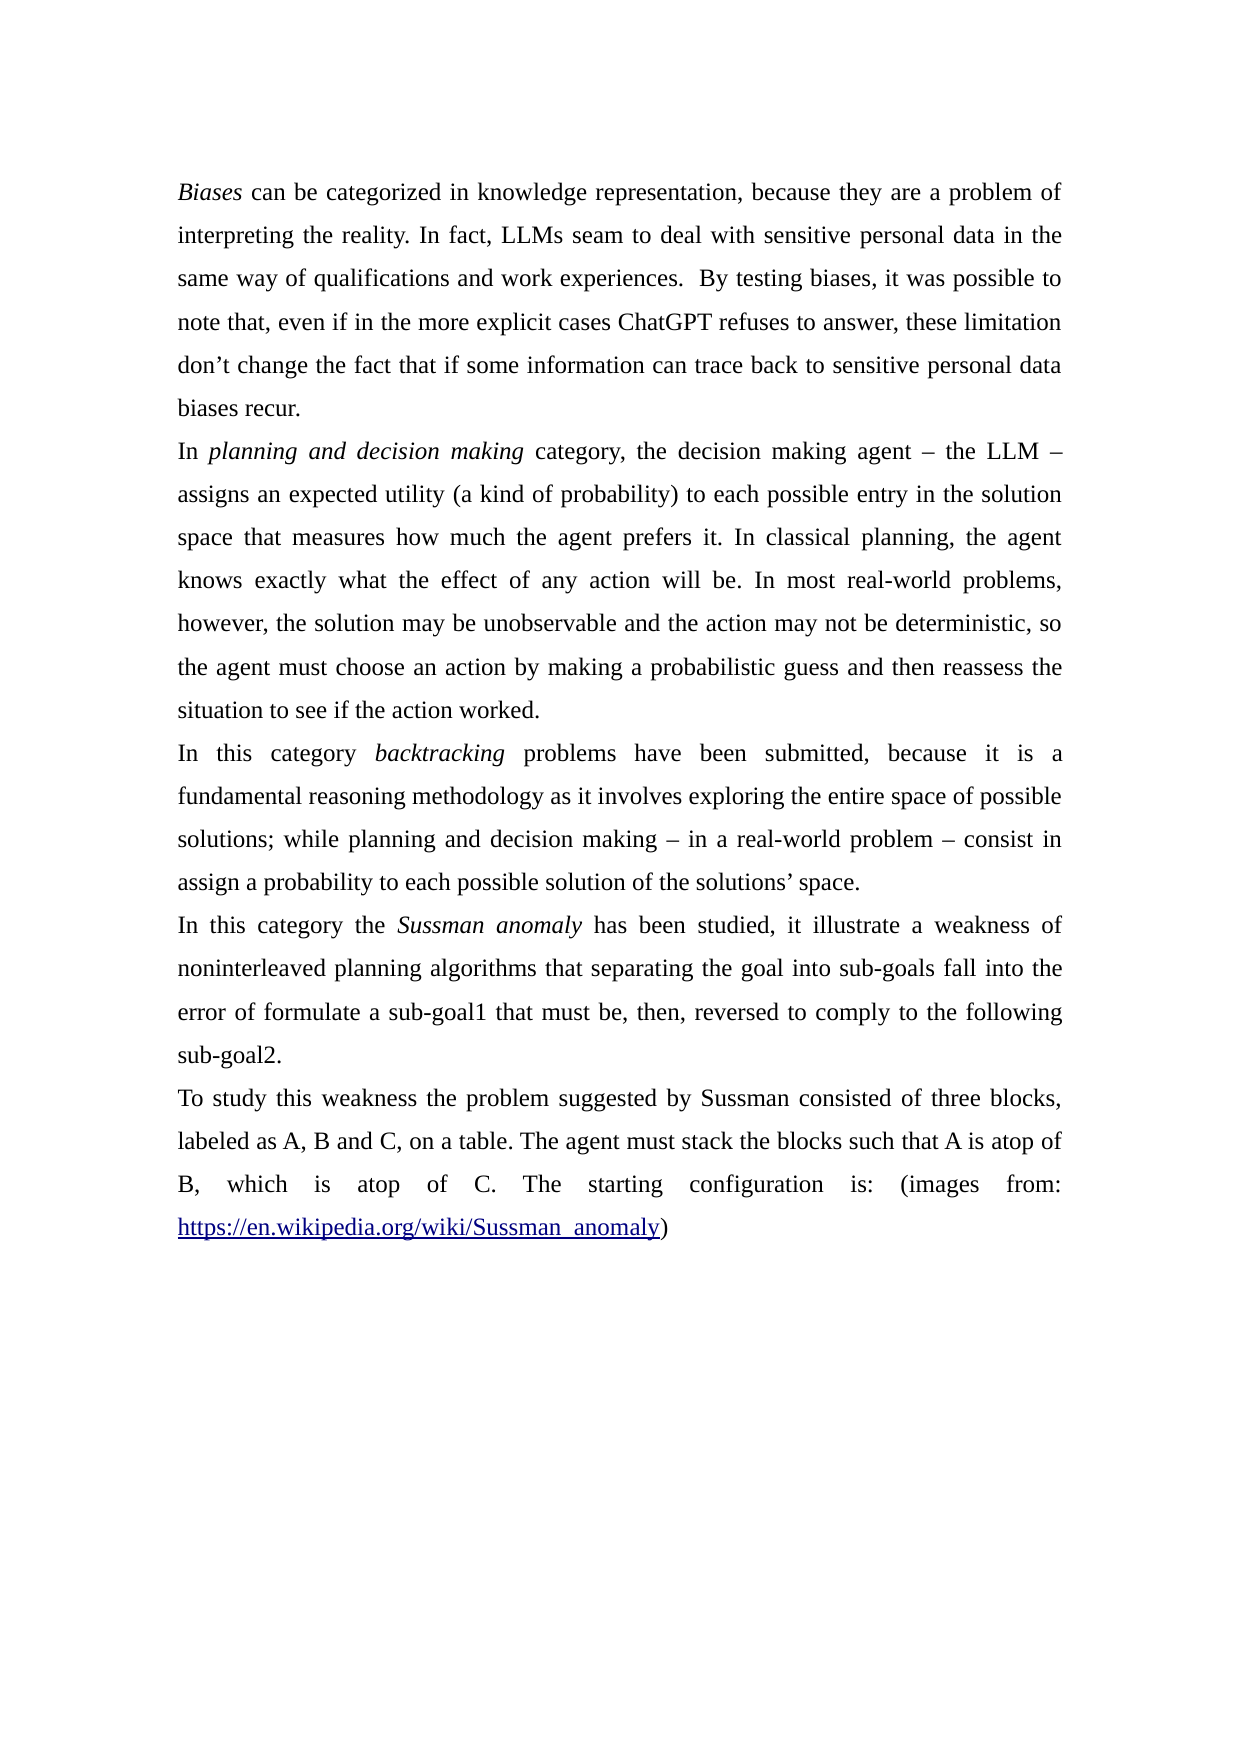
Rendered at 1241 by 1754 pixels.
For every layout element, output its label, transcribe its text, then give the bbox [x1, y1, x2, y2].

text In this category the Sussman anomaly has been studied, it illustrate a weakness of noninterleaved planning algorithms that separating the goal into sub-goals fall into the error of formulate a sub-goal1 that must be, then, reversed to comply to the following sub-goal2. [177, 910, 1063, 1068]
text To study this weakness the problem suggested by Sussman consisted of three blocks, labeled as A, B and C, on a table. The agent must stack the blocks such that A is atop of B, which is atop of C. The starting configuration is: (images from: https://en.wikipedia.org/wiki/Sussman_anomaly) [177, 1083, 1063, 1241]
text In planning and decision making category, the decision making agent – the LLM – assigns an expected utility (a kind of probability) to each possible entry in the solution space that measures how much the agent prefers it. In classical planning, the agent knows exactly what the effect of any action will be. In most real-world problems, however, the solution may be unobservable and the action may not be deterministic, so the agent must choose an action by making a probabilistic guess and then reassess the situation to see if the action worked. [177, 436, 1063, 723]
text Biases can be categorized in knowledge representation, because they are a problem of interpreting the reality. In fact, LLMs seam to deal with sensitive personal data in the same way of qualifications and work experiences. By testing biases, it was possible to note that, even if in the more explicit cases ChatGPT refuses to answer, these limitation don’t change the fact that if some information can trace back to sensitive personal data biases recur. [177, 177, 1063, 422]
text In this category backtracking problems have been submitted, because it is a fundamental reasoning methodology as it involves exploring the entire space of possible solutions; while planning and decision making – in a real-world problem – consist in assign a probability to each possible solution of the solutions’ space. [177, 738, 1063, 896]
